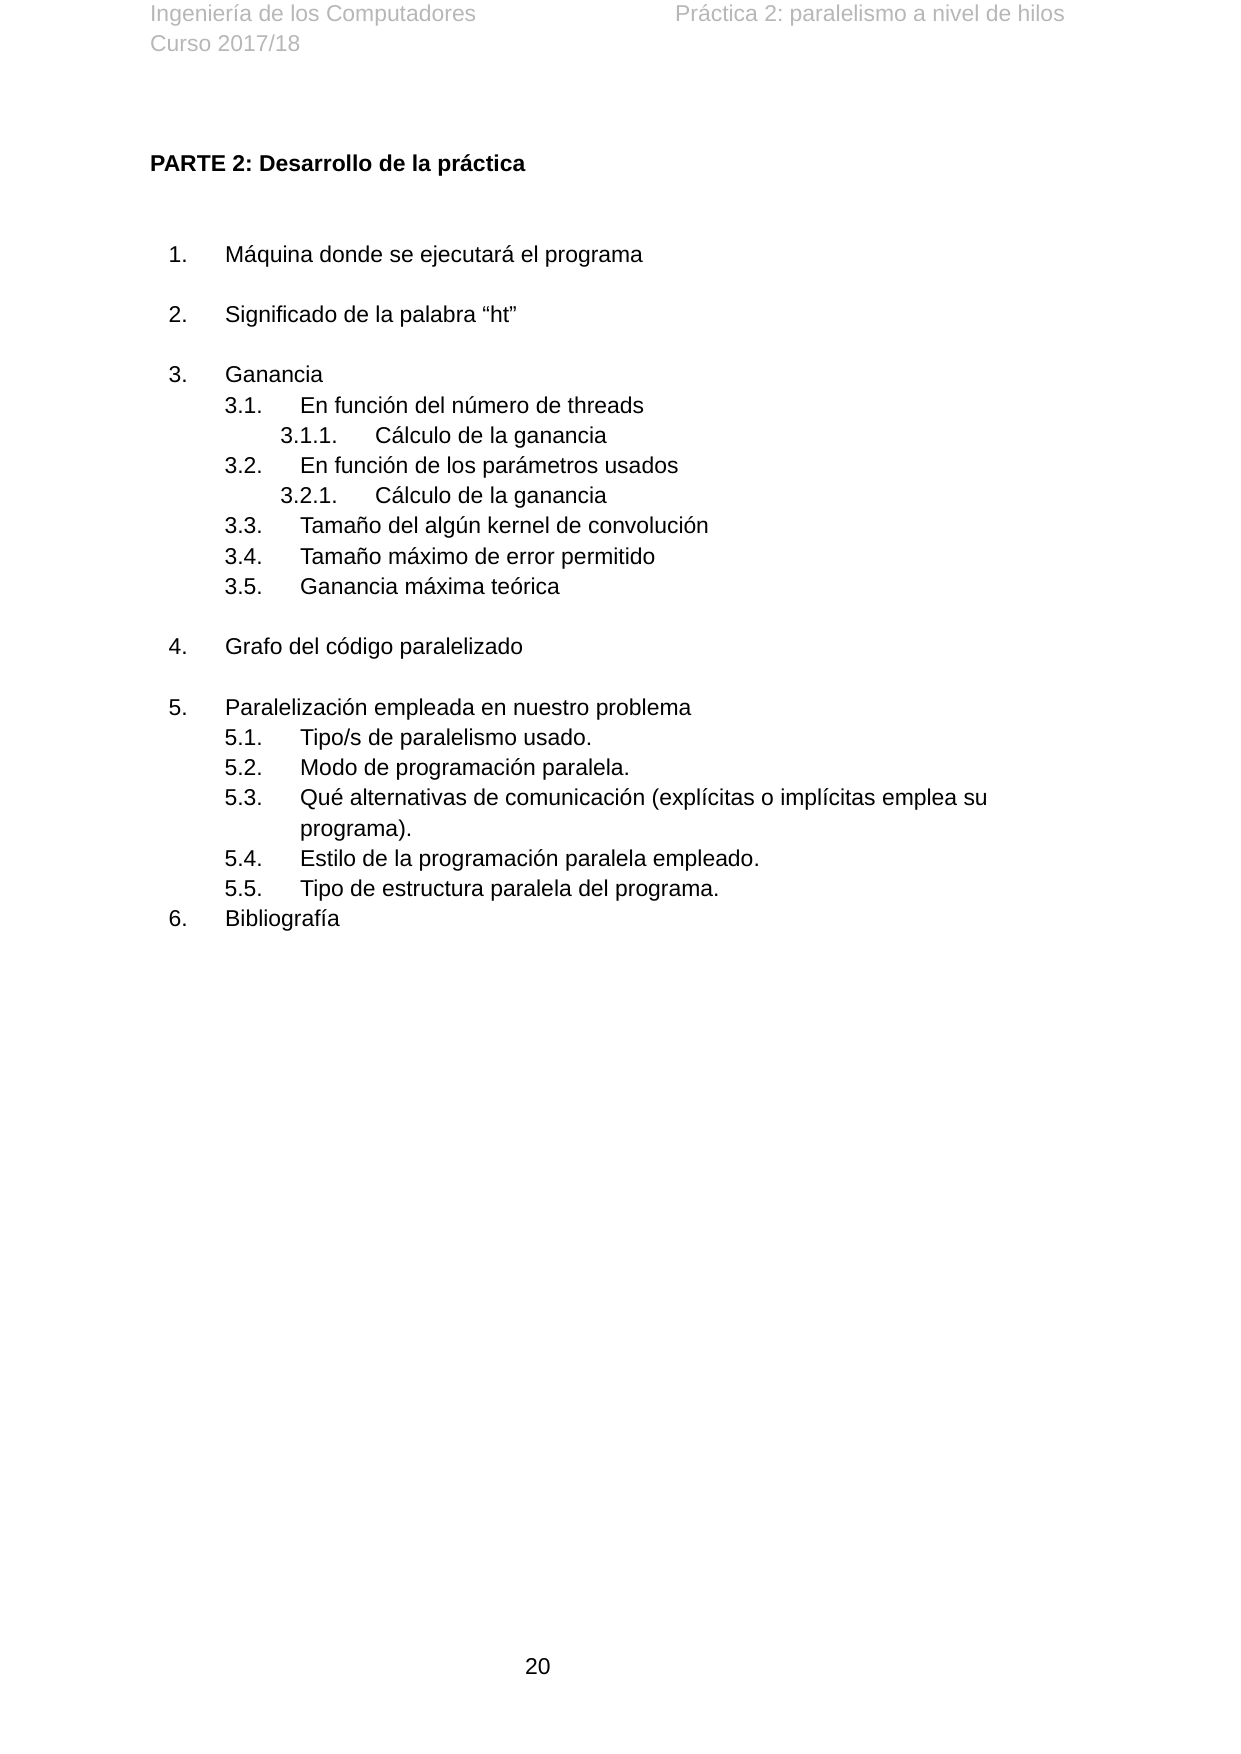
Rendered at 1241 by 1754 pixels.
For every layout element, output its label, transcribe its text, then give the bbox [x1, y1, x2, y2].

text PARTE 2: Desarrollo de la práctica [150, 150, 1090, 176]
list En función del número de threads [262, 392, 1090, 418]
list Ganancia máxima teórica [262, 573, 1090, 599]
list Significado de la palabra “ht” [187, 301, 1090, 327]
list Estilo de la programación paralela empleado. [262, 845, 1090, 871]
list Tamaño del algún kernel de convolución [262, 512, 1090, 539]
list Bibliografía [187, 905, 1090, 932]
list Cálculo de la ganancia [337, 482, 1090, 509]
list Ganancia [187, 361, 1090, 388]
list Paralelización empleada en nuestro problema [187, 694, 1090, 720]
list Cálculo de la ganancia [337, 422, 1090, 448]
list Qué alternativas de comunicación (explícitas o implícitas emplea su programa). [262, 784, 1090, 841]
list Grafo del código paralelizado [187, 633, 1090, 660]
list Tipo/s de paralelismo usado. [262, 724, 1090, 750]
list Modo de programación paralela. [262, 754, 1090, 781]
list Tipo de estructura paralela del programa. [262, 875, 1090, 901]
list Máquina donde se ejecutará el programa [187, 241, 1090, 267]
list Tamaño máximo de error permitido [262, 543, 1090, 569]
list En función de los parámetros usados [262, 452, 1090, 478]
